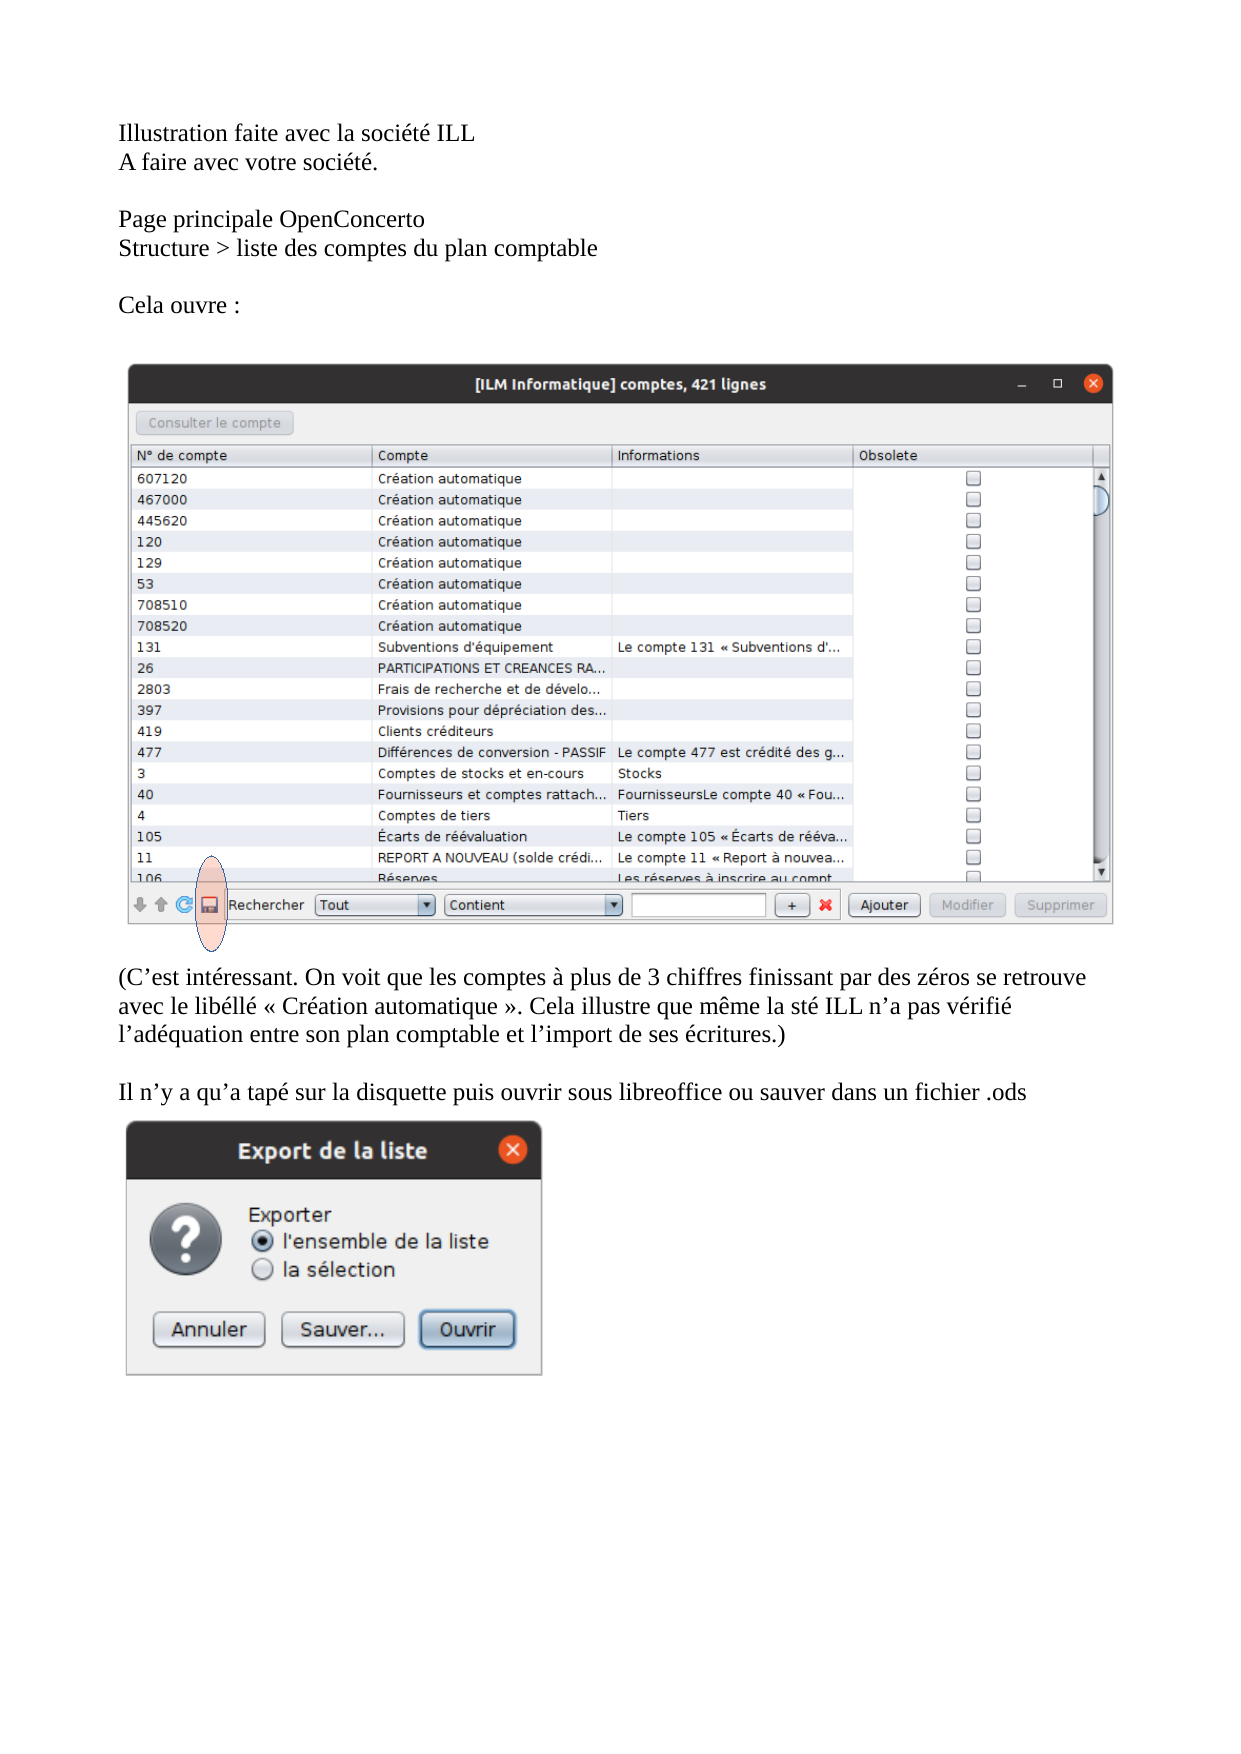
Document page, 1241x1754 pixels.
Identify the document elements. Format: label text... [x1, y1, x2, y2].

text Il n’y a qu’a tapé sur la disquette puis ouvrir sous libreoffice ou sauver dans un fichier .ods [118, 1077, 1122, 1106]
text avec le libéllé « Création automatique ». Cela illustre que même la sté ILL n’a pas vérifié l’adéquation entre son plan comptable et l’import de ses écritures.) [118, 991, 1122, 1048]
text A faire avec votre société. [118, 147, 1122, 176]
text Page principale OpenConcerto [118, 204, 1122, 233]
text (C’est intéressant. On voit que les comptes à plus de 3 chiffres finissant par des zéros se retrouve [118, 962, 1122, 991]
picture [118, 356, 1123, 934]
text Structure > liste des comptes du plan comptable [118, 233, 1122, 262]
text Cela ouvre : [118, 291, 1122, 319]
picture [125, 1120, 543, 1376]
text Illustration faite avec la société ILL [118, 118, 1122, 147]
